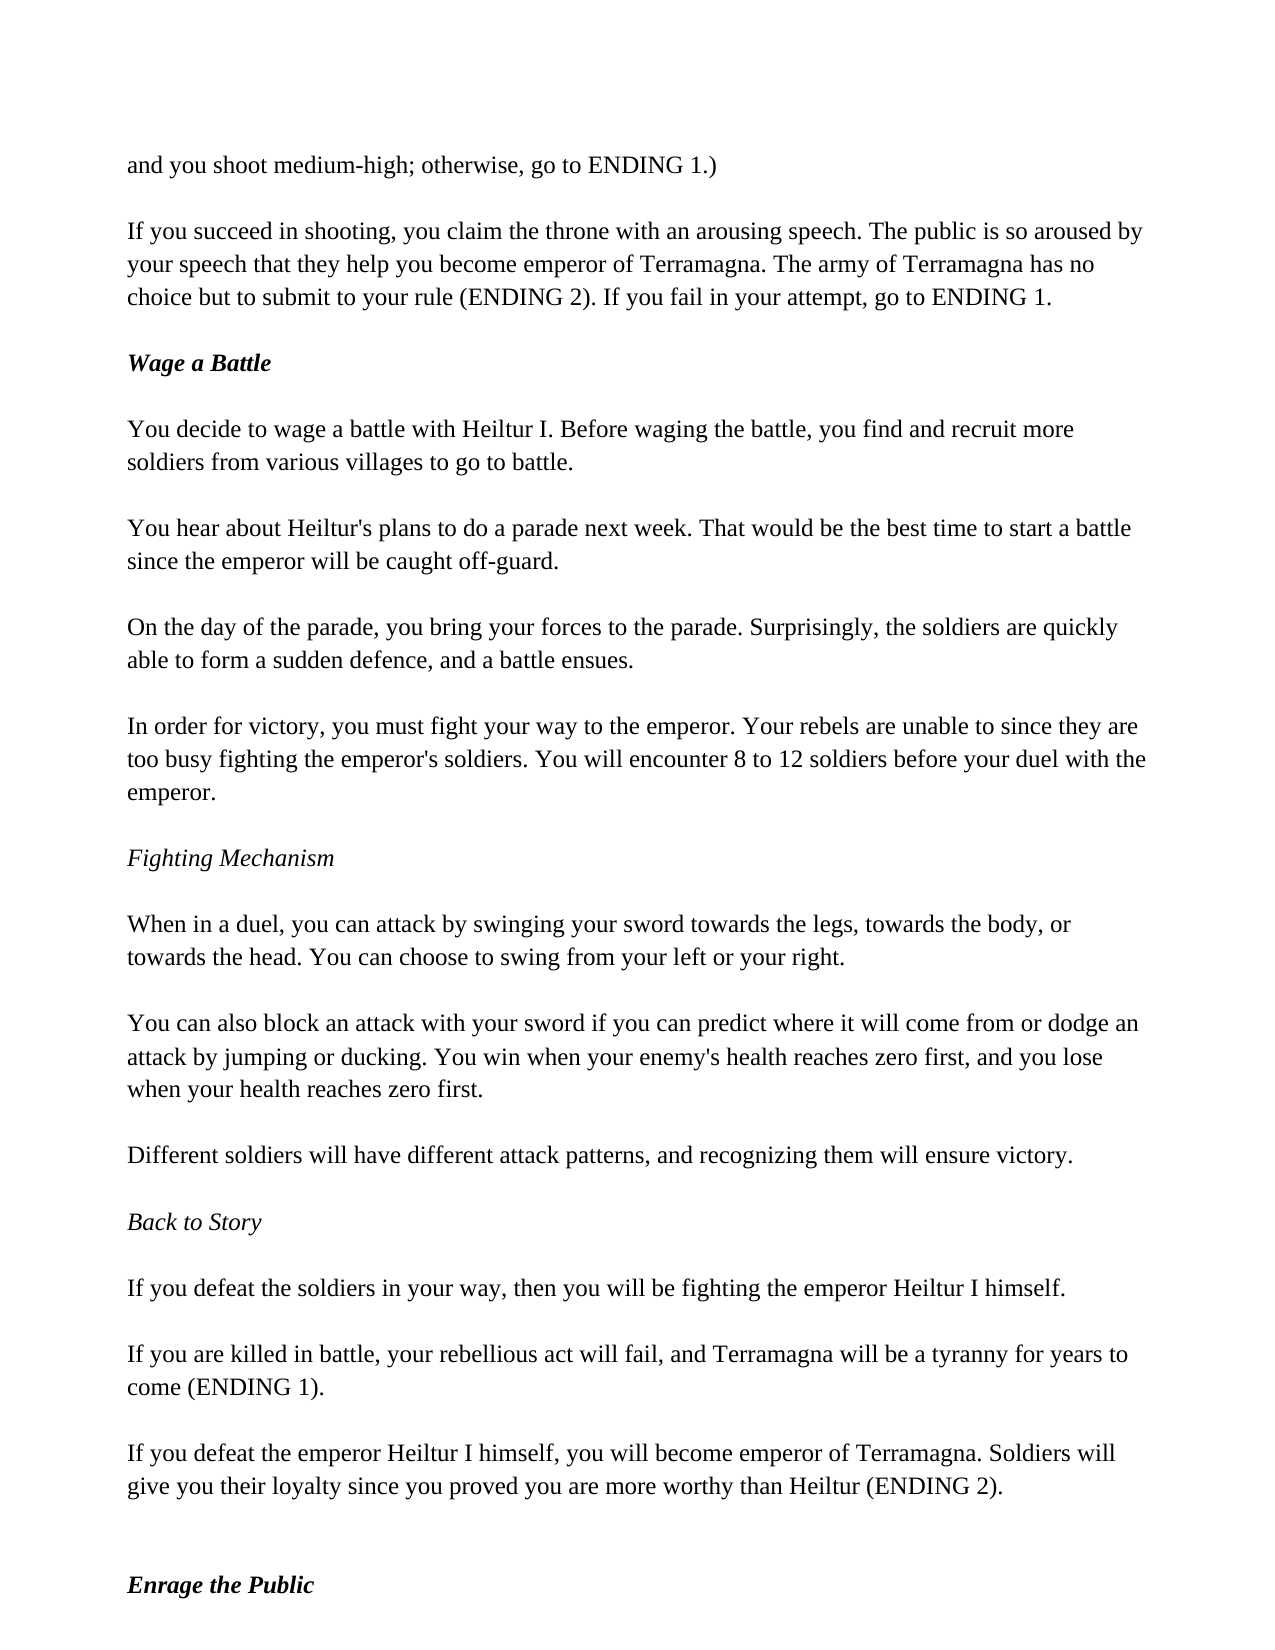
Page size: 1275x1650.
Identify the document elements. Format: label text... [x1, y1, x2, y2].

text You decide to wage a battle with Heiltur I. Before waging the battle, you find and recruit more soldiers from various villages to go to battle. [127, 414, 1148, 476]
text When in a duel, you can attack by swinging your sword towards the legs, towards the body, or towards the head. You can choose to swing from your left or your right. [127, 909, 1148, 971]
text If you defeat the emperor Heiltur I himself, you will become emperor of Terramagna. Soldiers will give you their loyalty since you proved you are more worthy than Heiltur (ENDING 2). [127, 1438, 1148, 1499]
text If you succeed in shooting, you claim the throne with an arousing speech. The public is so aroused by your speech that they help you become emperor of Terramagna. The army of Terramagna has no choice but to submit to your rule (ENDING 2). If you fail in your attempt, go to ENDING 1. [127, 216, 1148, 311]
text If you defeat the soldiers in your way, then you will be fighting the emperor Heiltur I himself. [127, 1273, 1148, 1301]
text Back to Story [127, 1207, 1148, 1235]
text Wage a Battle [127, 348, 1148, 377]
text In order for victory, you must fight your way to the emperor. Your rebels are unable to since they are too busy fighting the emperor's soldiers. You will encounter 8 to 12 soldiers before your duel with the emperor. [127, 711, 1148, 806]
text If you are killed in battle, your rebellious act will fail, and Terramagna will be a tyranny for years to come (ENDING 1). [127, 1339, 1148, 1401]
text You can also block an attack with your sword if you can predict where it will come from or dodge an attack by jumping or ducking. You win when your enemy's health reaches zero first, and you lose when your health reaches zero first. [127, 1008, 1148, 1103]
text Different soldiers will have different attack patterns, and recognizing them will ensure victory. [127, 1141, 1148, 1169]
text and you shoot medium-high; otherwise, go to ENDING 1.) [127, 150, 1148, 179]
text Fighting Mechanism [127, 843, 1148, 872]
text You hear about Heiltur's plans to do a parade next week. That would be the best time to start a battle since the emperor will be caught off-guard. [127, 513, 1148, 575]
text Enrage the Public [127, 1570, 1148, 1599]
text On the day of the parade, you bring your forces to the parade. Surprisingly, the soldiers are quickly able to form a sudden defence, and a battle ensues. [127, 612, 1148, 674]
